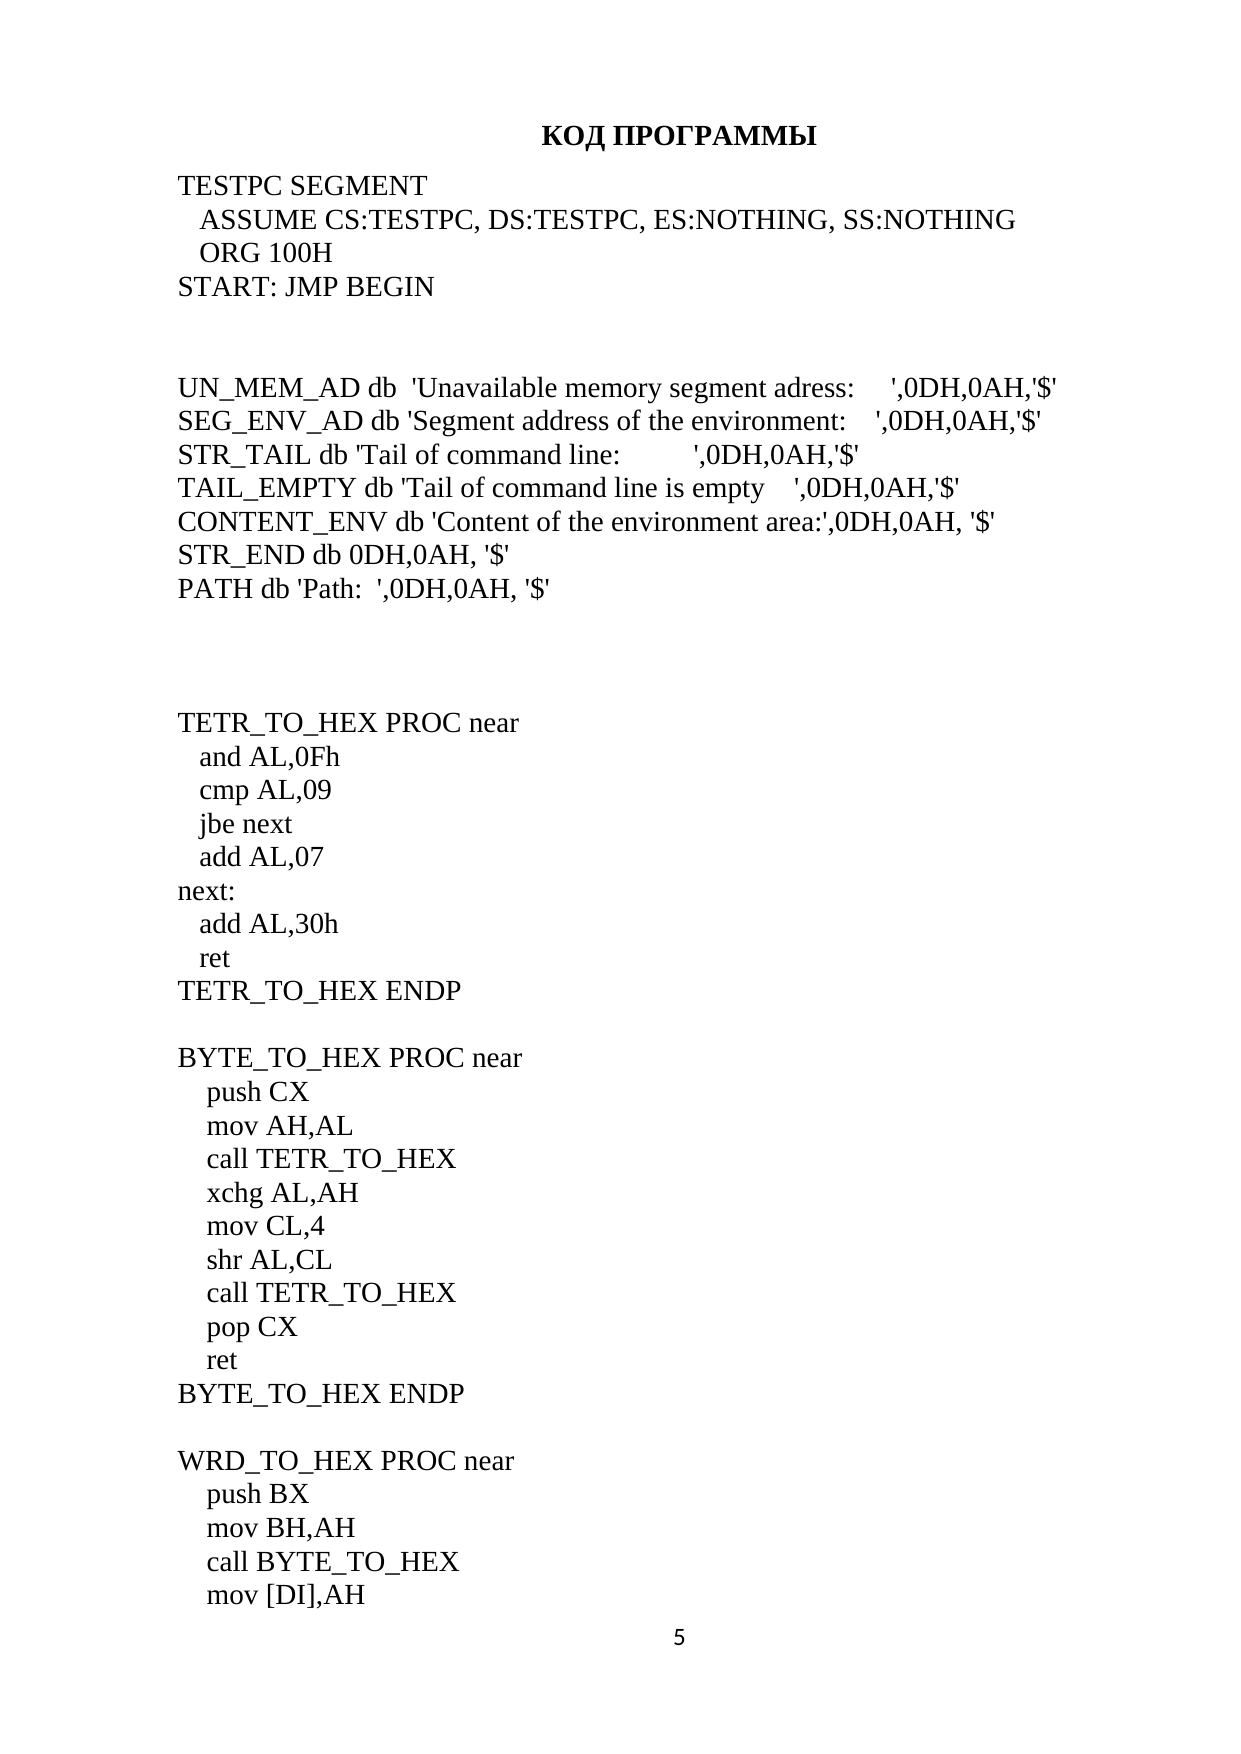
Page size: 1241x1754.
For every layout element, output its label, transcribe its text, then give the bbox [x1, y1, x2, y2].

text ret [177, 940, 1181, 973]
text cmp AL,09 [177, 772, 1181, 806]
text STR_TAIL db 'Tail of command line: ',0DH,0AH,'$' [177, 437, 1181, 470]
text ORG 100H [177, 236, 1181, 269]
text BYTE_TO_HEX ENDP [177, 1376, 1181, 1409]
text mov AH,AL [177, 1108, 1181, 1141]
text shr AL,CL [177, 1242, 1181, 1275]
text and AL,0Fh [177, 739, 1181, 772]
text UN_MEM_AD db 'Unavailable memory segment adress: ',0DH,0AH,'$' [177, 370, 1181, 403]
text TESTPC SEGMENT [177, 168, 1181, 202]
text STR_END db 0DH,0AH, '$' [177, 537, 1181, 571]
text xchg AL,AH [177, 1175, 1181, 1208]
text TETR_TO_HEX PROC near [177, 705, 1181, 739]
text mov [DI],AH [177, 1577, 1181, 1611]
text ASSUME CS:TESTPC, DS:TESTPC, ES:NOTHING, SS:NOTHING [177, 202, 1181, 236]
text call TETR_TO_HEX [177, 1141, 1181, 1175]
text КОД ПРОГРАММЫ [177, 118, 1181, 152]
text next: [177, 873, 1181, 906]
text ret [177, 1342, 1181, 1376]
text push CX [177, 1074, 1181, 1108]
text START: JMP BEGIN [177, 269, 1181, 303]
text TETR_TO_HEX ENDP [177, 973, 1181, 1007]
text add AL,07 [177, 839, 1181, 873]
text mov BH,AH [177, 1510, 1181, 1544]
text BYTE_TO_HEX PROC near [177, 1041, 1181, 1074]
text call TETR_TO_HEX [177, 1275, 1181, 1309]
text SEG_ENV_AD db 'Segment address of the environment: ',0DH,0AH,'$' [177, 403, 1181, 437]
text pop CX [177, 1309, 1181, 1342]
text mov CL,4 [177, 1208, 1181, 1242]
text push BX [177, 1477, 1181, 1510]
text add AL,30h [177, 906, 1181, 940]
text CONTENT_ENV db 'Content of the environment area:',0DH,0AH, '$' [177, 504, 1181, 537]
text jbe next [177, 806, 1181, 839]
text WRD_TO_HEX PROC near [177, 1443, 1181, 1477]
text call BYTE_TO_HEX [177, 1544, 1181, 1577]
text TAIL_EMPTY db 'Tail of command line is empty ',0DH,0AH,'$' [177, 470, 1181, 504]
text PATH db 'Path: ',0DH,0AH, '$' [177, 571, 1181, 604]
